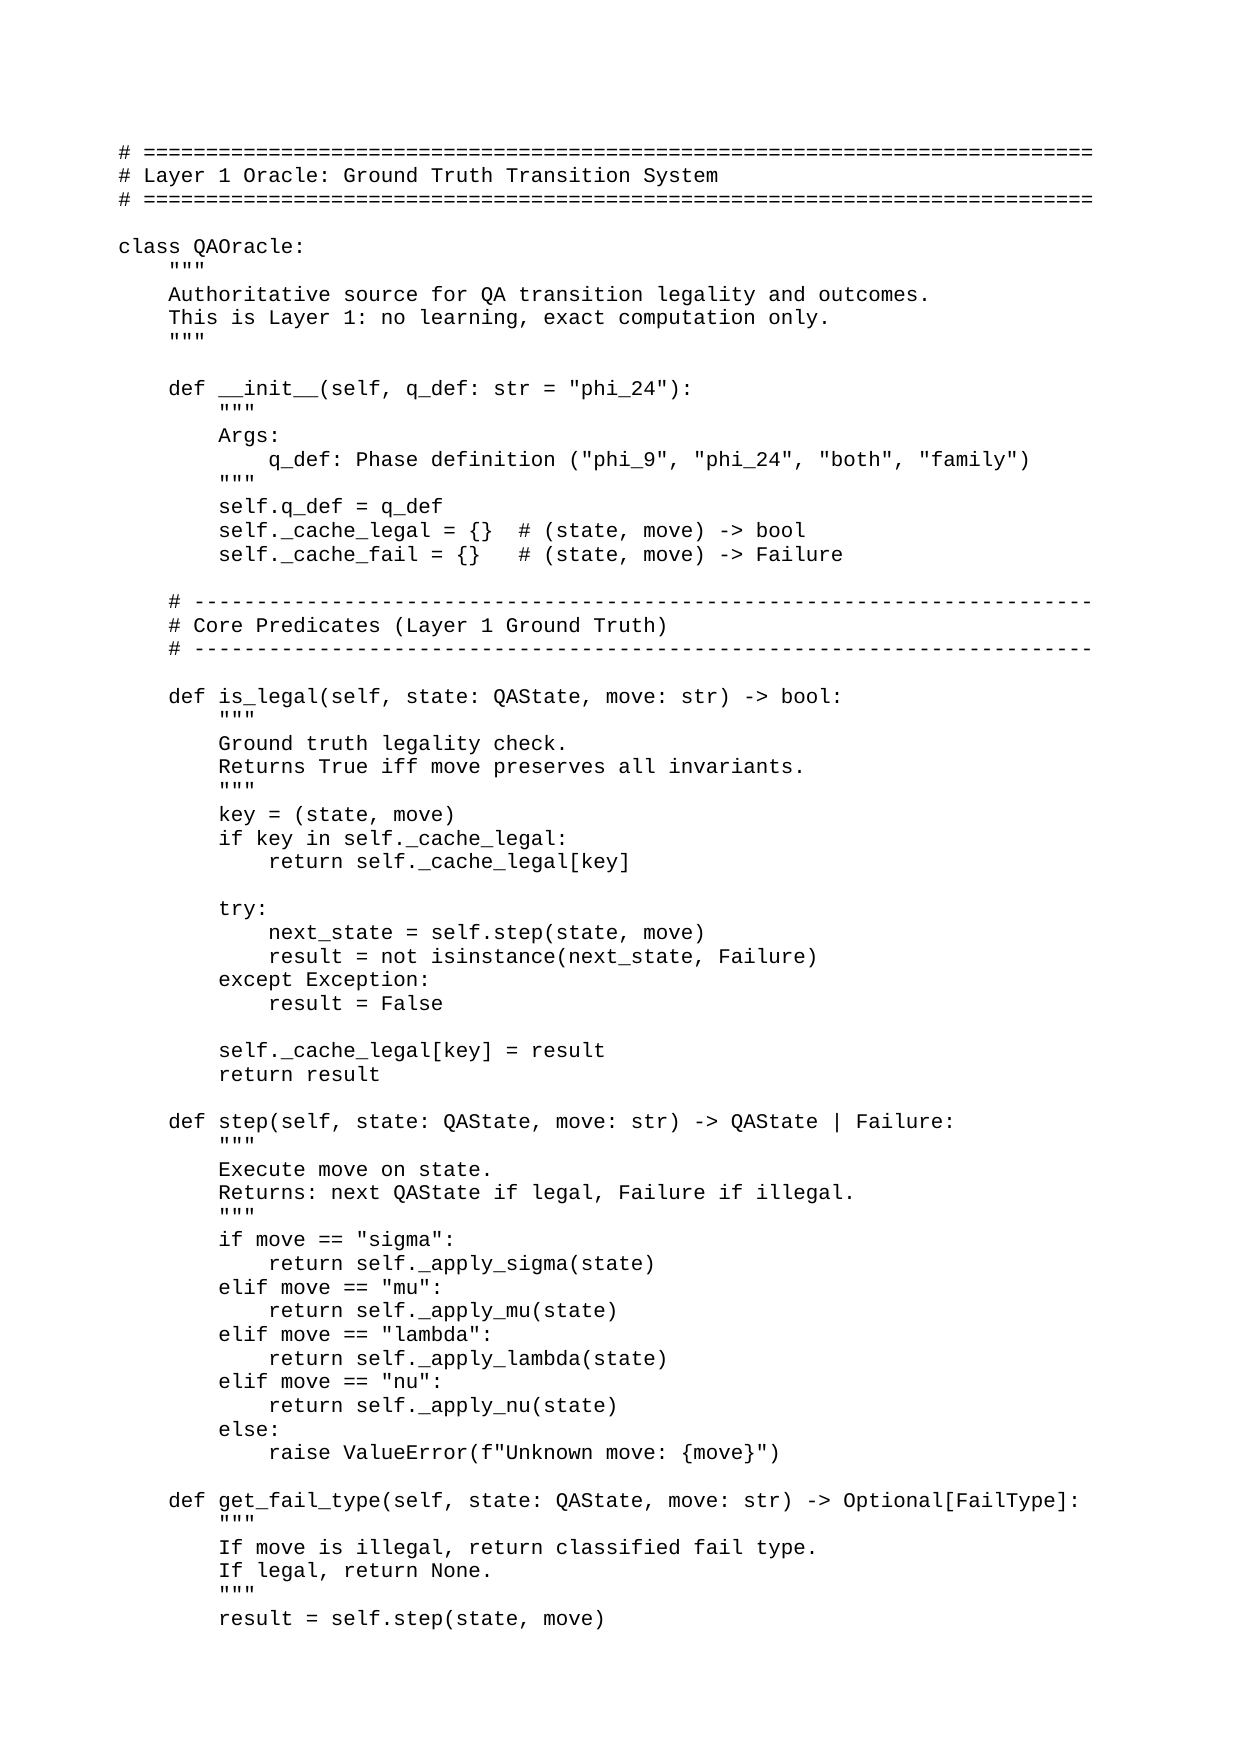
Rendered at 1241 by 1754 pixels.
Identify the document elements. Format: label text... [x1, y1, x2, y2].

text raise ValueError(f"Unknown move: {move}") [118, 1442, 1122, 1466]
text """ [118, 1584, 1122, 1608]
text Args: [118, 426, 1122, 449]
text elif move == "nu": [118, 1371, 1122, 1395]
text If legal, return None. [118, 1561, 1122, 1584]
text result = not isinstance(next_state, Failure) [118, 946, 1122, 969]
text self.q_def = q_def [118, 496, 1122, 520]
text else: [118, 1419, 1122, 1442]
text next_state = self.step(state, move) [118, 922, 1122, 946]
text # Layer 1 Oracle: Ground Truth Transition System [118, 165, 1122, 189]
text if move == "sigma": [118, 1229, 1122, 1253]
text return self._apply_mu(state) [118, 1300, 1122, 1324]
text return result [118, 1064, 1122, 1088]
text """ [118, 331, 1122, 354]
text def step(self, state: QAState, move: str) -> QAState | Failure: [118, 1111, 1122, 1135]
text try: [118, 898, 1122, 922]
text # ------------------------------------------------------------------------ [118, 638, 1122, 662]
text """ [118, 402, 1122, 426]
text if key in self._cache_legal: [118, 827, 1122, 851]
text """ [118, 709, 1122, 733]
text self._cache_legal[key] = result [118, 1040, 1122, 1064]
text class QAOracle: [118, 236, 1122, 260]
text # Core Predicates (Layer 1 Ground Truth) [118, 615, 1122, 638]
text result = self.step(state, move) [118, 1608, 1122, 1631]
text return self._apply_lambda(state) [118, 1348, 1122, 1371]
text elif move == "lambda": [118, 1324, 1122, 1348]
text # ------------------------------------------------------------------------ [118, 591, 1122, 615]
text return self._apply_sigma(state) [118, 1253, 1122, 1277]
text # ============================================================================ [118, 189, 1122, 213]
text except Exception: [118, 969, 1122, 993]
text """ [118, 1513, 1122, 1537]
text self._cache_legal = {} # (state, move) -> bool [118, 520, 1122, 544]
text """ [118, 260, 1122, 284]
text Returns: next QAState if legal, Failure if illegal. [118, 1182, 1122, 1206]
text q_def: Phase definition ("phi_9", "phi_24", "both", "family") [118, 449, 1122, 473]
text self._cache_fail = {} # (state, move) -> Failure [118, 544, 1122, 567]
text This is Layer 1: no learning, exact computation only. [118, 307, 1122, 331]
text result = False [118, 993, 1122, 1017]
text def __init__(self, q_def: str = "phi_24"): [118, 378, 1122, 402]
text Ground truth legality check. [118, 733, 1122, 757]
text """ [118, 780, 1122, 804]
text """ [118, 473, 1122, 496]
text def get_fail_type(self, state: QAState, move: str) -> Optional[FailType]: [118, 1489, 1122, 1513]
text """ [118, 1206, 1122, 1229]
text Execute move on state. [118, 1158, 1122, 1182]
text """ [118, 1135, 1122, 1158]
text def is_legal(self, state: QAState, move: str) -> bool: [118, 686, 1122, 709]
text If move is illegal, return classified fail type. [118, 1537, 1122, 1561]
text return self._apply_nu(state) [118, 1395, 1122, 1419]
text elif move == "mu": [118, 1277, 1122, 1300]
text Returns True iff move preserves all invariants. [118, 757, 1122, 780]
text return self._cache_legal[key] [118, 851, 1122, 875]
text # ============================================================================ [118, 142, 1122, 165]
text Authoritative source for QA transition legality and outcomes. [118, 284, 1122, 307]
text key = (state, move) [118, 804, 1122, 827]
